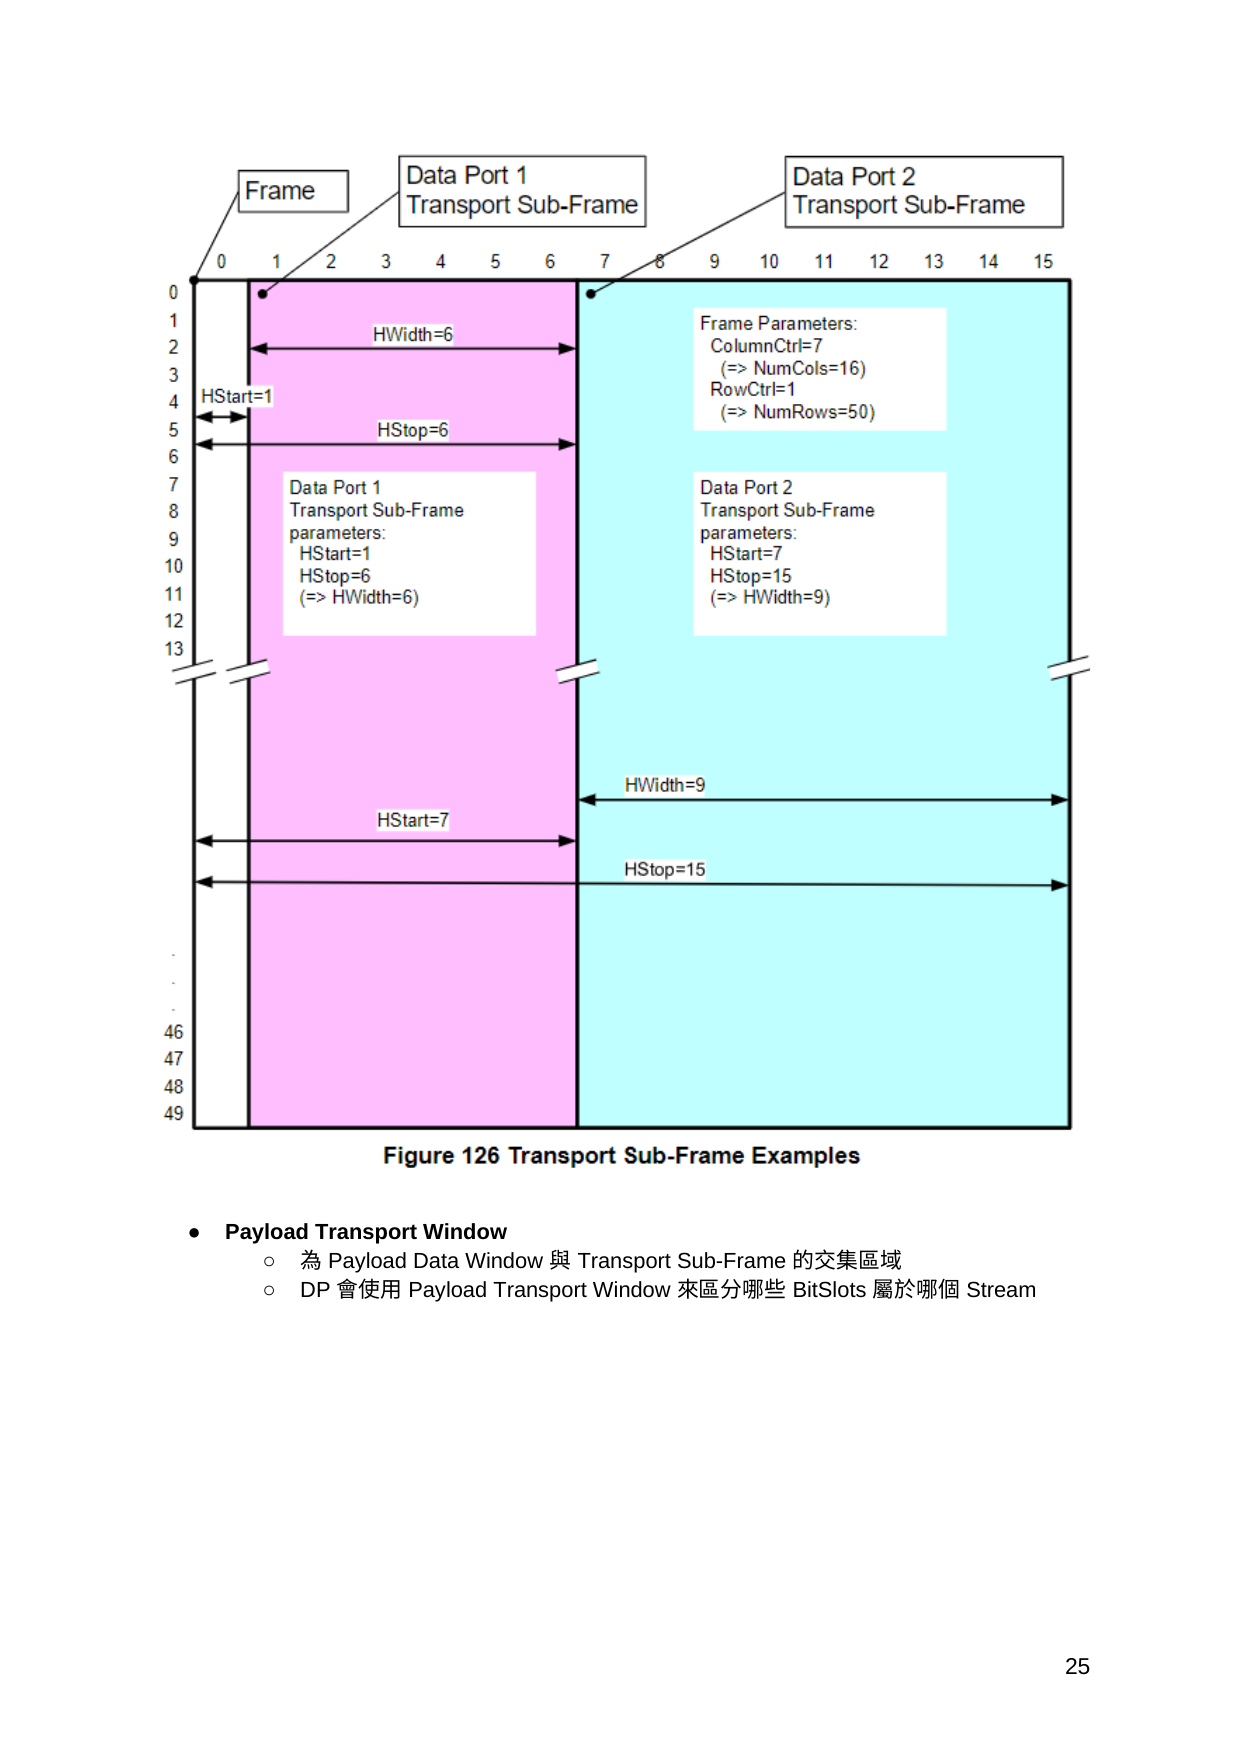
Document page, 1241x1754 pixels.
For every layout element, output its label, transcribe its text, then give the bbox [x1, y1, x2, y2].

list 為 Payload Data Window 與 Transport Sub-Frame 的交集區域 [262, 1248, 1090, 1273]
list Payload Transport Window [187, 1219, 1090, 1244]
picture [150, 150, 1091, 1175]
list DP 會使用 Payload Transport Window 來區分哪些 BitSlots 屬於哪個 Stream [262, 1277, 1090, 1302]
